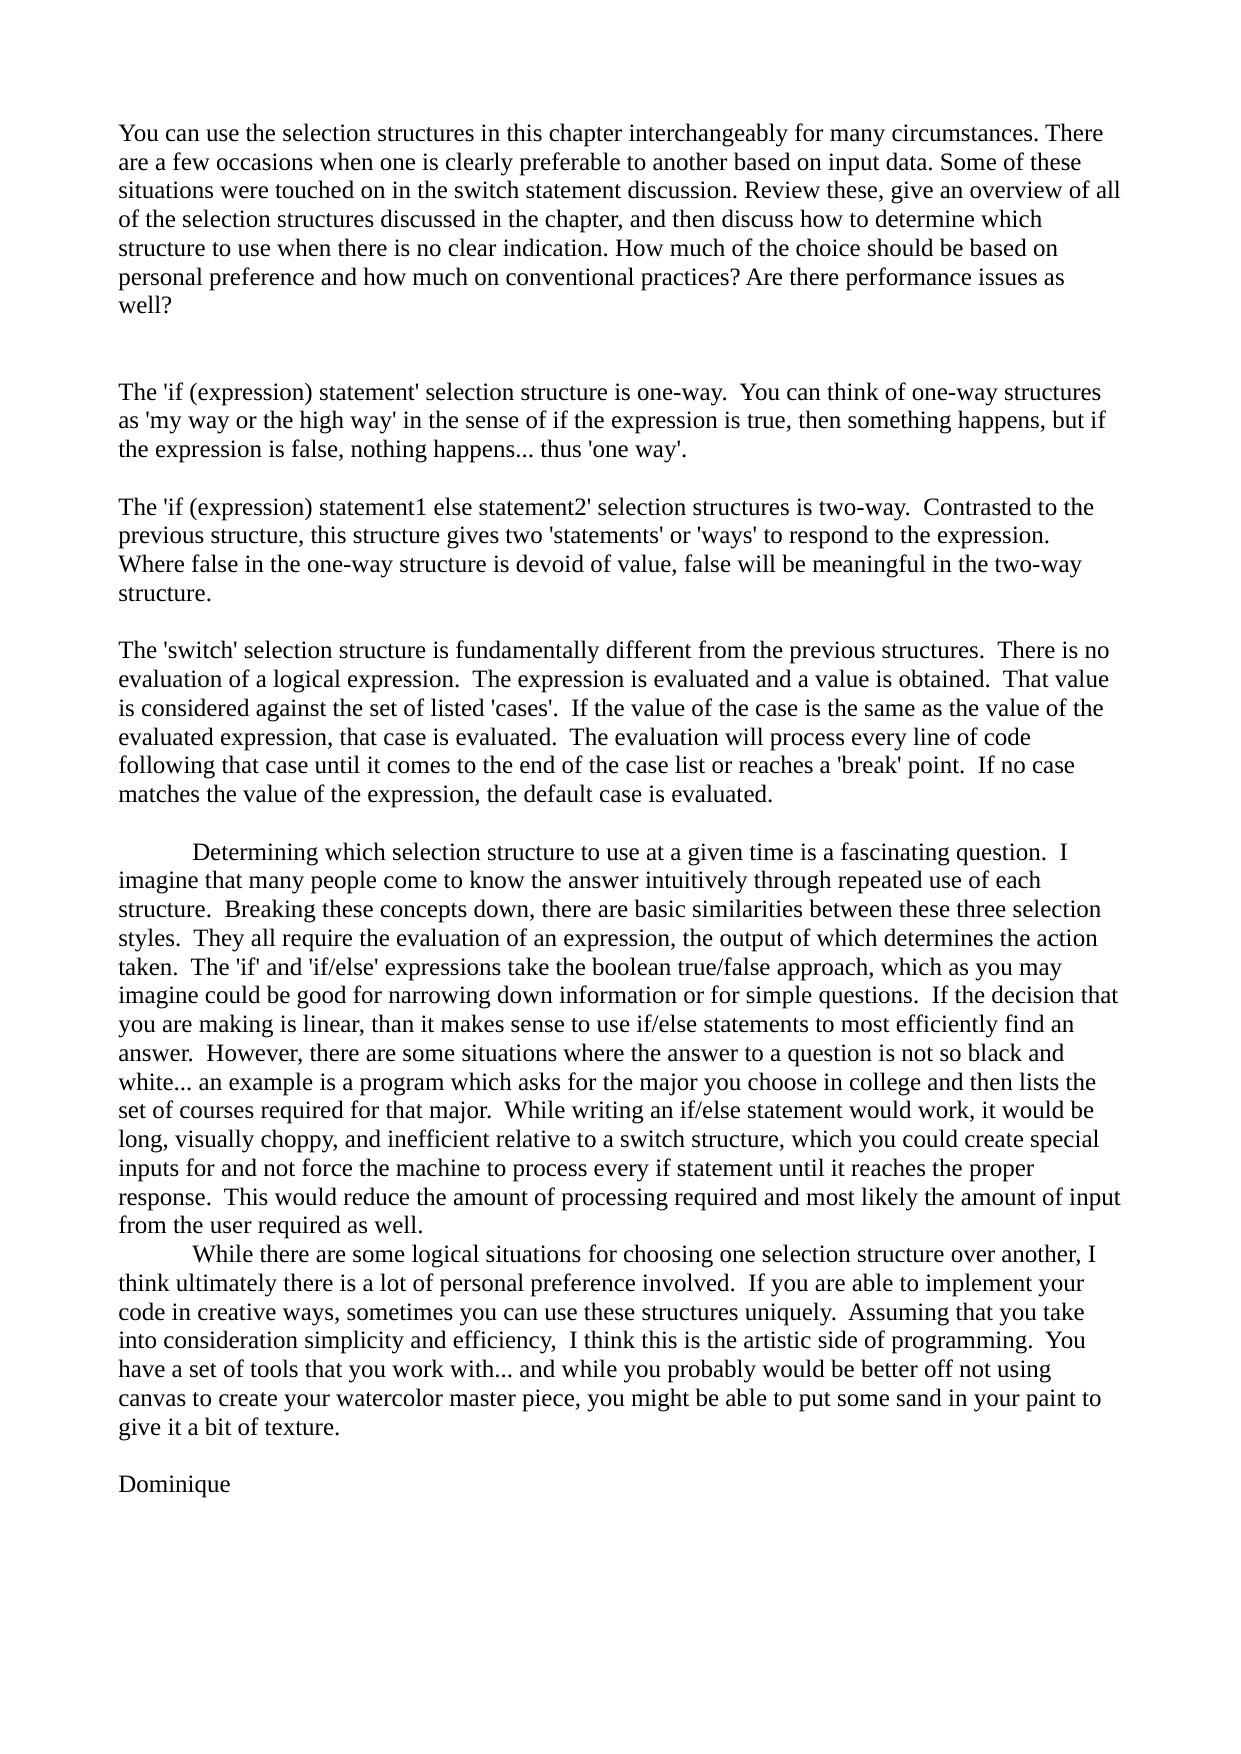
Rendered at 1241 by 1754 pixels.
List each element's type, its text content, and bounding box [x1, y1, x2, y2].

text The 'if (expression) statement' selection structure is one-way. You can think of one-way structures as 'my way or the high way' in the sense of if the expression is true, then something happens, but if the expression is false, nothing happens... thus 'one way'. [118, 377, 1122, 463]
text The 'if (expression) statement1 else statement2' selection structures is two-way. Contrasted to the previous structure, this structure gives two 'statements' or 'ways' to respond to the expression. Where false in the one-way structure is devoid of value, false will be meaningful in the two-way structure. [118, 492, 1122, 607]
text Dominique [118, 1469, 1122, 1498]
text The 'switch' selection structure is fundamentally different from the previous structures. There is no evaluation of a logical expression. The expression is evaluated and a value is obtained. That value is considered against the set of listed 'cases'. If the value of the case is the same as the value of the evaluated expression, that case is evaluated. The evaluation will process every line of code following that case until it comes to the end of the case list or reaches a 'break' point. If no case matches the value of the expression, the default case is evaluated. [118, 636, 1122, 808]
text While there are some logical situations for choosing one selection structure over another, I think ultimately there is a lot of personal preference involved. If you are able to implement your code in creative ways, sometimes you can use these structures uniquely. Assuming that you take into consideration simplicity and efficiency, I think this is the artistic side of programming. You have a set of tools that you work with... and while you probably would be better off not using canvas to create your watercolor master piece, you might be able to put some sand in your paint to give it a bit of texture. [118, 1239, 1122, 1441]
text Determining which selection structure to use at a given time is a fascinating question. I imagine that many people come to know the answer intuitively through repeated use of each structure. Breaking these concepts down, there are basic similarities between these three selection styles. They all require the evaluation of an expression, the output of which determines the action taken. The 'if' and 'if/else' expressions take the boolean true/false approach, which as you may imagine could be good for narrowing down information or for simple questions. If the decision that you are making is linear, than it makes sense to use if/else statements to most efficiently find an answer. However, there are some situations where the answer to a question is not so black and white... an example is a program which asks for the major you choose in college and then lists the set of courses required for that major. While writing an if/else statement would work, it would be long, visually choppy, and inefficient relative to a switch structure, which you could create special inputs for and not force the machine to process every if statement until it reaches the proper response. This would reduce the amount of processing required and most likely the amount of input from the user required as well. [118, 837, 1122, 1239]
text You can use the selection structures in this chapter interchangeably for many circumstances. There are a few occasions when one is clearly preferable to another based on input data. Some of these situations were touched on in the switch statement discussion. Review these, give an overview of all of the selection structures discussed in the chapter, and then discuss how to determine which structure to use when there is no clear indication. How much of the choice should be based on personal preference and how much on conventional practices? Are there performance issues as well? [118, 118, 1122, 319]
